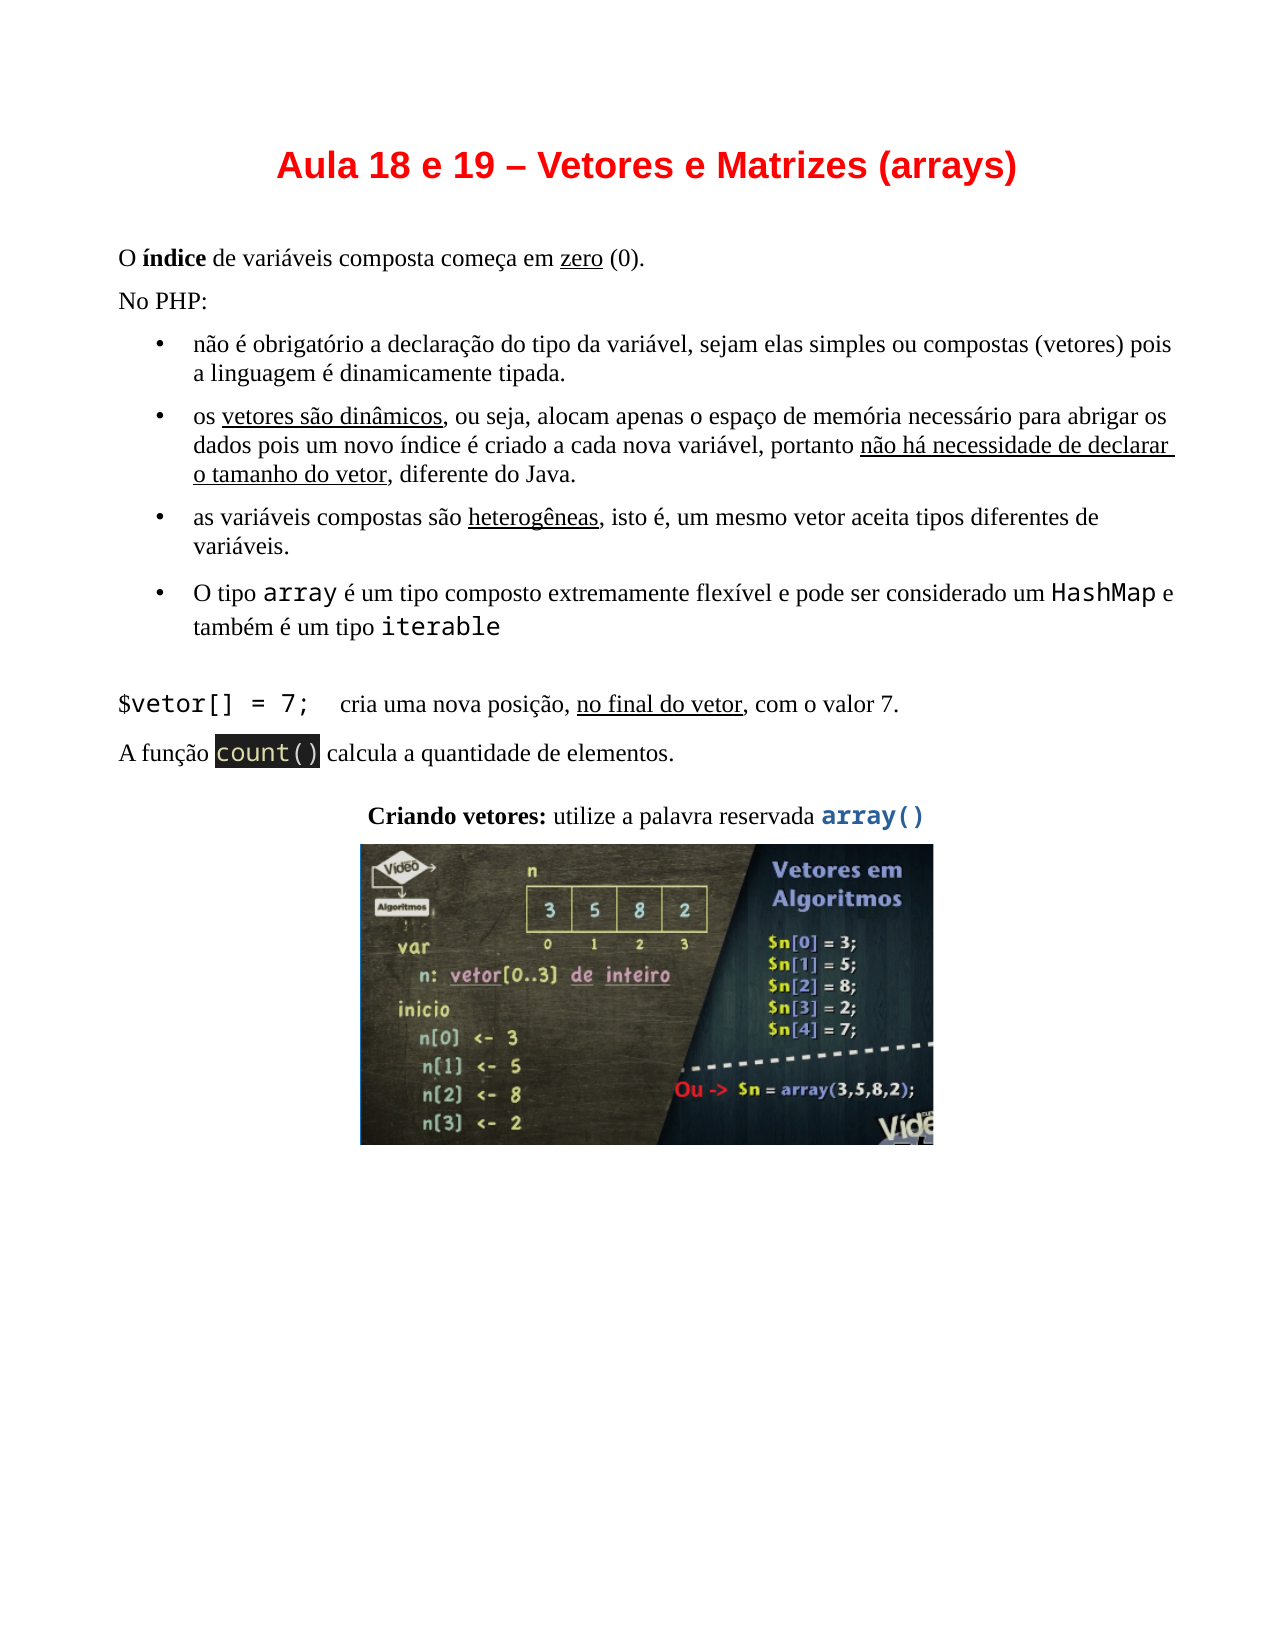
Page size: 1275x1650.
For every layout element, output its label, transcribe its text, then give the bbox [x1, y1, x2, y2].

list não é obrigatório a declaração do tipo da variável, sejam elas simples ou compostas (vetores) pois a linguagem é dinamicamente tipada. [156, 329, 1175, 387]
picture [360, 844, 934, 1145]
text No PHP: [118, 286, 1175, 315]
text O índice de variáveis composta começa em zero (0). [118, 243, 1175, 271]
subtitle Aula 18 e 19 – Vetores e Matrizes (arrays) [118, 143, 1175, 187]
text A função count() calcula a quantidade de elementos. [118, 734, 1193, 768]
list O tipo array é um tipo composto extremamente flexível e pode ser considerado um HashMap e também é um tipo iterable [156, 574, 1175, 671]
subtitle Criando vetores: utilize a palavra reservada array() [118, 798, 1175, 832]
list os vetores são dinâmicos, ou seja, alocam apenas o espaço de memória necessário para abrigar os dados pois um novo índice é criado a cada nova variável, portanto não há necessidade de declarar o tamanho do vetor, diferente do Java. [156, 401, 1175, 488]
text $vetor[] = 7; cria uma nova posição, no final do vetor, com o valor 7. [118, 686, 1175, 720]
list as variáveis compostas são heterogêneas, isto é, um mesmo vetor aceita tipos diferentes de variáveis. [156, 502, 1175, 560]
